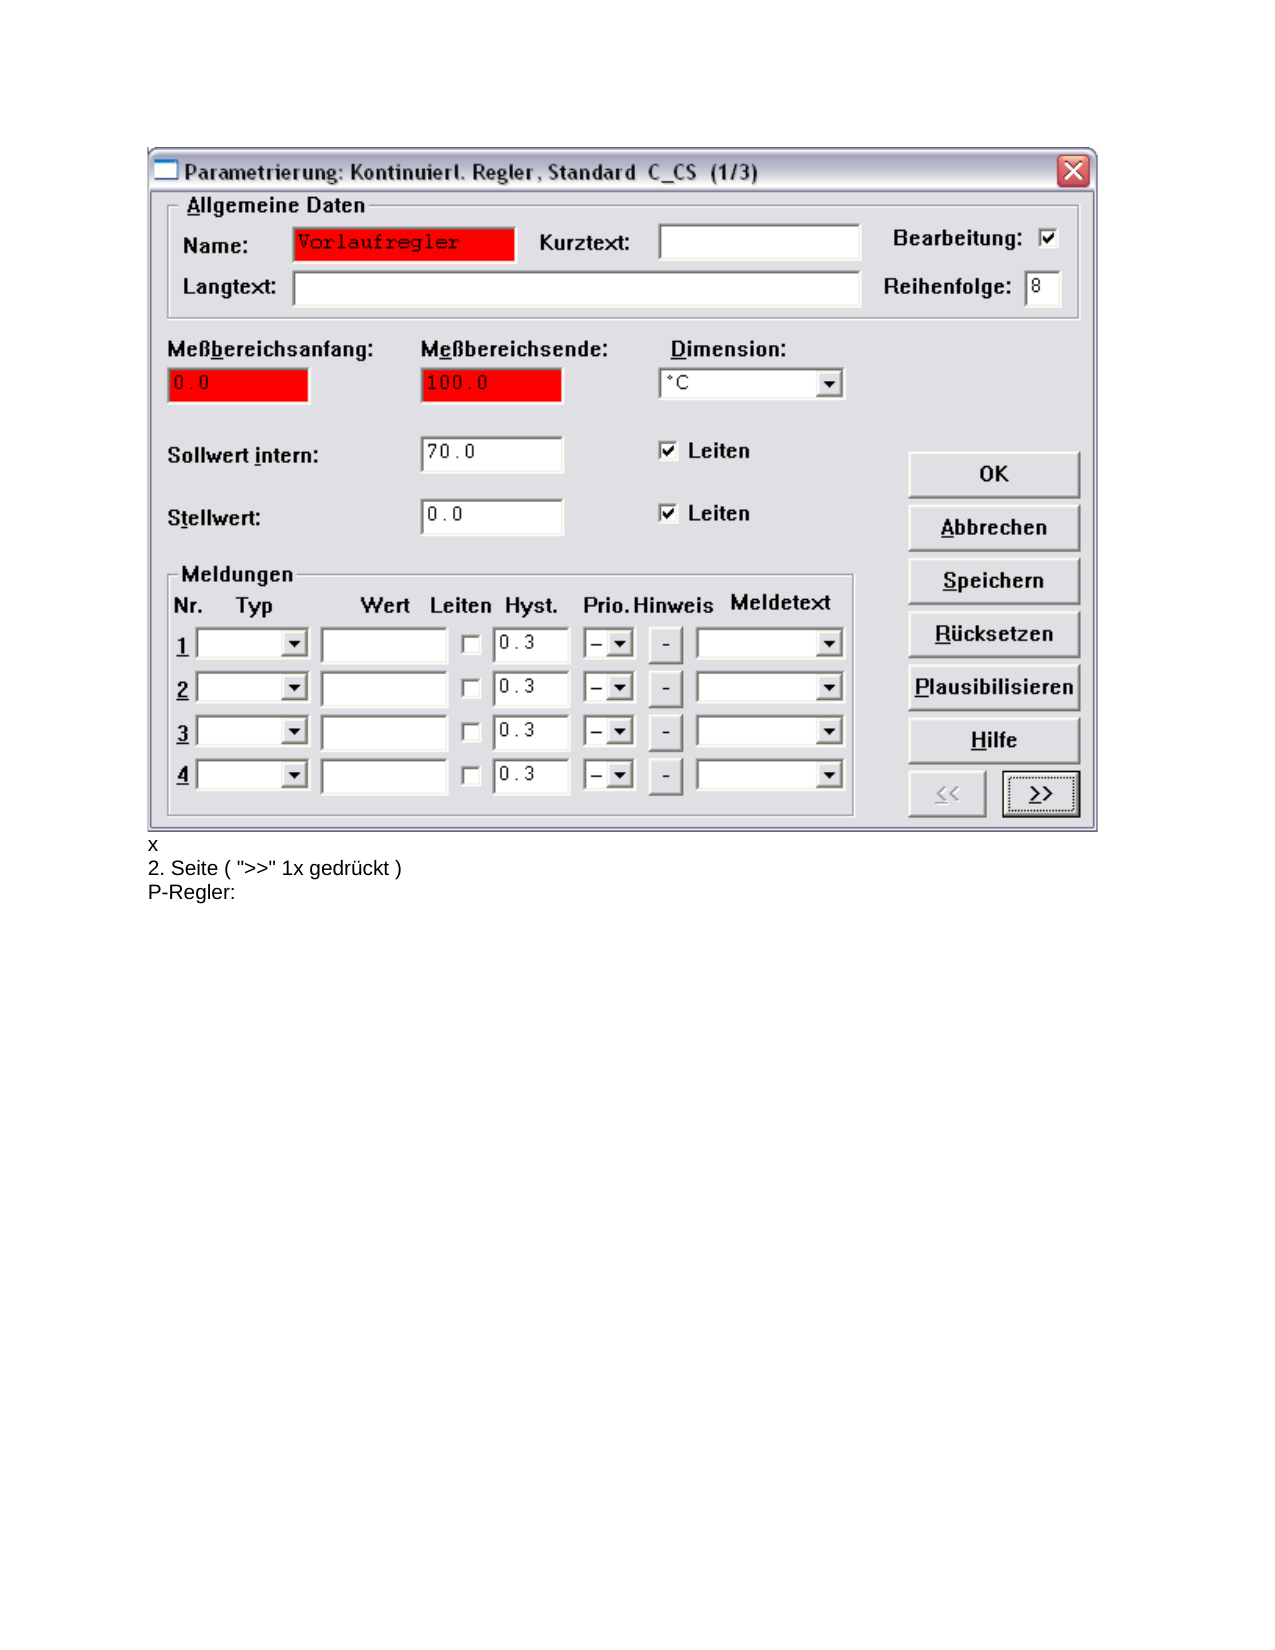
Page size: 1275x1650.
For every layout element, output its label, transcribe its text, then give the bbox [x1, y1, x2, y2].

text 2. Seite ( ">>" 1x gedrückt ) [148, 856, 1127, 880]
picture [147, 147, 1098, 832]
text x [148, 832, 1127, 856]
text P-Regler: [148, 880, 1127, 904]
